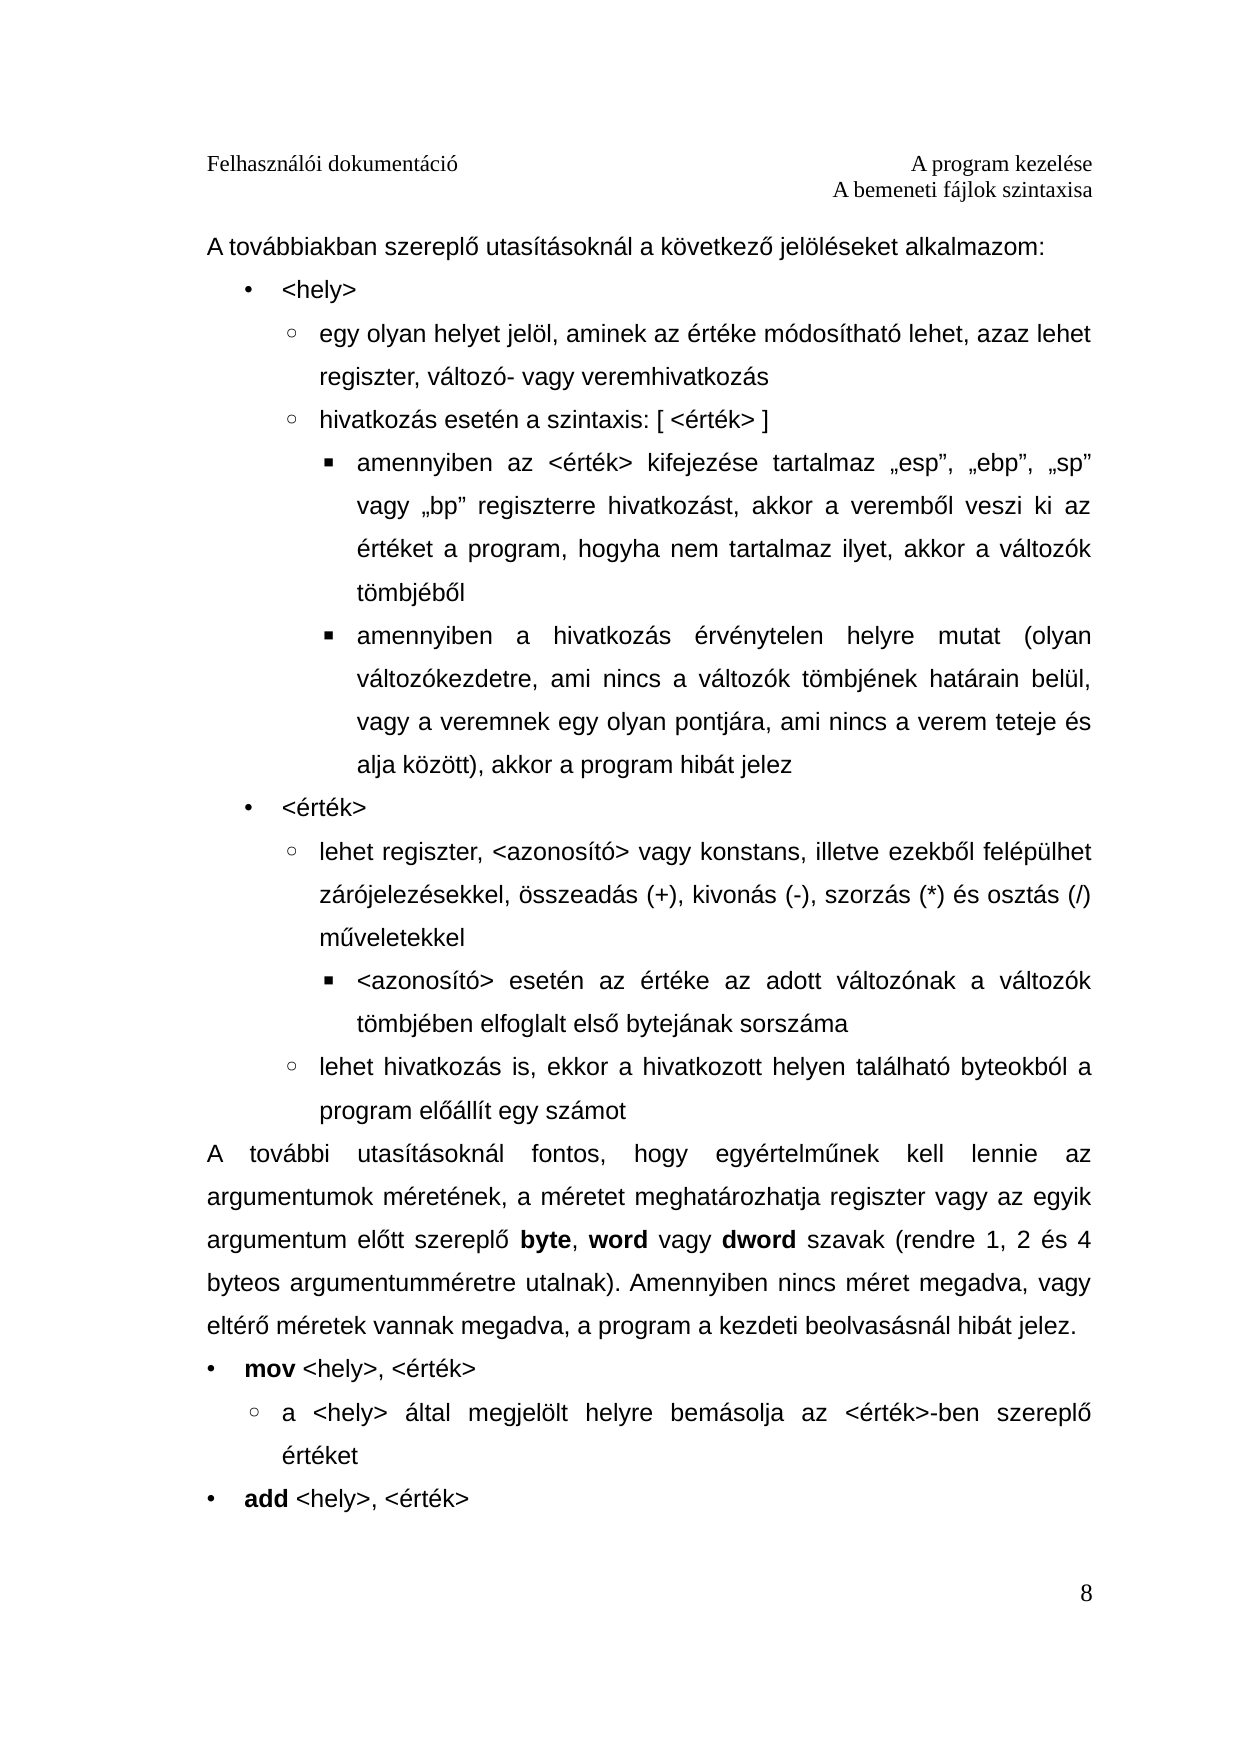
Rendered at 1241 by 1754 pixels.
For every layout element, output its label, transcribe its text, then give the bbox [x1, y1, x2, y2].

list lehet hivatkozás is, ekkor a hivatkozott helyen található byteokból a program előállít egy számot [282, 1052, 1093, 1124]
list add <hely>, <érték> [207, 1484, 1093, 1513]
list hivatkozás esetén a szintaxis: [ <érték> ] [282, 405, 1093, 434]
list a <hely> által megjelölt helyre bemásolja az <érték>-ben szereplő értéket [244, 1398, 1093, 1469]
list amennyiben a hivatkozás érvénytelen helyre mutat (olyan változókezdetre, ami nincs a változók tömbjének határain belül, vagy a veremnek egy olyan pontjára, ami nincs a verem teteje és alja között), akkor a program hibát jelez [319, 621, 1093, 779]
list amennyiben az <érték> kifejezése tartalmaz „esp”, „ebp”, „sp” vagy „bp” regiszterre hivatkozást, akkor a veremből veszi ki az értéket a program, hogyha nem tartalmaz ilyet, akkor a változók tömbjéből [319, 448, 1093, 606]
list mov <hely>, <érték> [207, 1354, 1093, 1383]
text A további utasításoknál fontos, hogy egyértelműnek kell lennie az argumentumok méretének, a méretet meghatározhatja regiszter vagy az egyik argumentum előtt szereplő byte, word vagy dword szavak (rendre 1, 2 és 4 byteos argumentumméretre utalnak). Amennyiben nincs méret megadva, vagy eltérő méretek vannak megadva, a program a kezdeti beolvasásnál hibát jelez. [207, 1139, 1093, 1340]
list <azonosító> esetén az értéke az adott változónak a változók tömbjében elfoglalt első bytejának sorszáma [319, 966, 1093, 1038]
text A továbbiakban szereplő utasításoknál a következő jelöléseket alkalmazom: [207, 232, 1093, 261]
list egy olyan helyet jelöl, aminek az értéke módosítható lehet, azaz lehet regiszter, változó- vagy veremhivatkozás [282, 318, 1093, 391]
list <hely> [244, 275, 1093, 304]
list lehet regiszter, <azonosító> vagy konstans, illetve ezekből felépülhet zárójelezésekkel, összeadás (+), kivonás (-), szorzás (*) és osztás (/) műveletekkel [282, 837, 1093, 952]
list <érték> [244, 793, 1093, 822]
